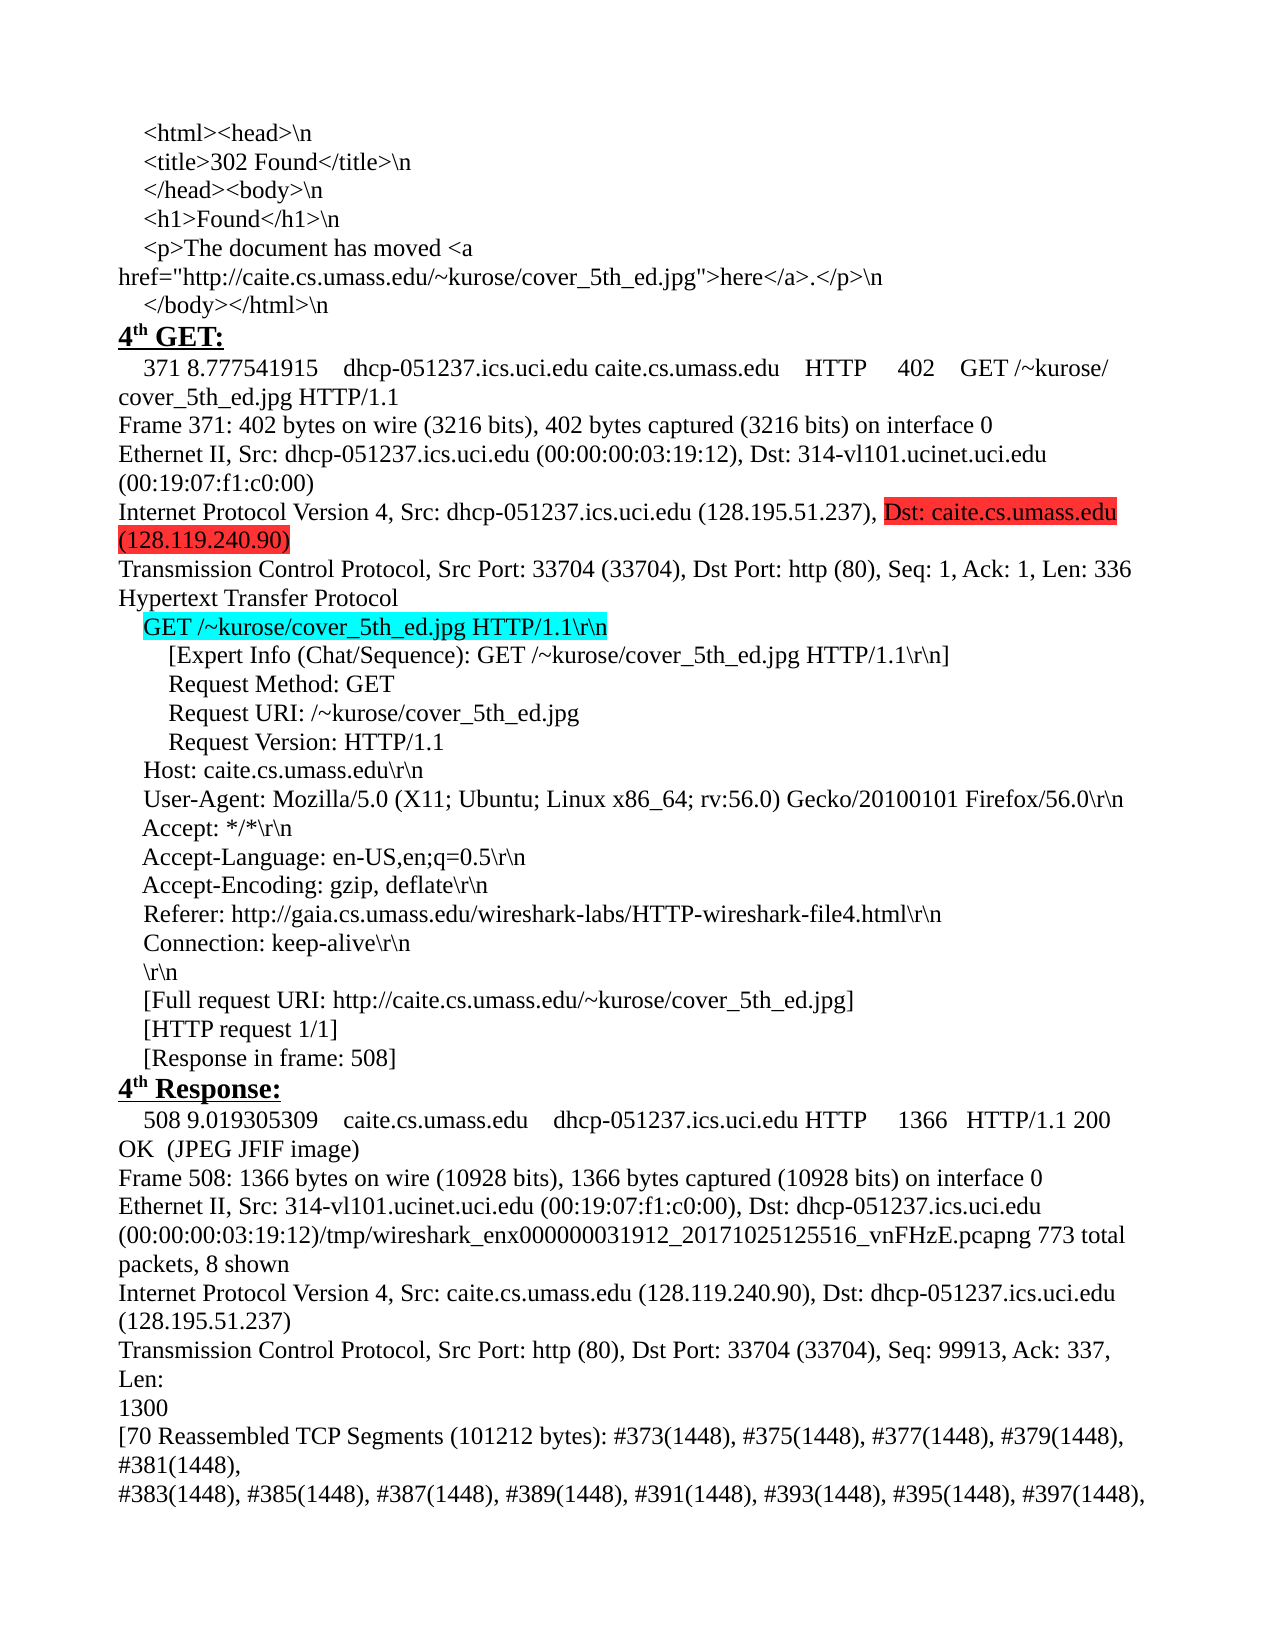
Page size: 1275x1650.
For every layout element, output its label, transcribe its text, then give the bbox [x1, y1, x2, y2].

text Accept-Encoding: gzip, deflate\r\n [118, 870, 1157, 899]
text Transmission Control Protocol, Src Port: 33704 (33704), Dst Port: http (80), Seq: 1, Ack: 1, Len: 336 [118, 554, 1157, 583]
text 1300 [118, 1393, 1157, 1421]
text User-Agent: Mozilla/5.0 (X11; Ubuntu; Linux x86_64; rv:56.0) Gecko/20100101 Firefox/56.0\r\n [118, 784, 1157, 813]
text GET /~kurose/cover_5th_ed.jpg HTTP/1.1\r\n [118, 612, 1157, 640]
text Accept-Language: en-US,en;q=0.5\r\n [118, 842, 1157, 870]
text [Full request URI: http://caite.cs.umass.edu/~kurose/cover_5th_ed.jpg] [118, 985, 1157, 1014]
text Request URI: /~kurose/cover_5th_ed.jpg [118, 698, 1157, 727]
text Referer: http://gaia.cs.umass.edu/wireshark-labs/HTTP-wireshark-file4.html\r\n [118, 899, 1157, 928]
text </head><body>\n [118, 176, 1157, 204]
text Frame 371: 402 bytes on wire (3216 bits), 402 bytes captured (3216 bits) on interface 0 [118, 410, 1157, 439]
text <title>302 Found</title>\n [118, 147, 1157, 176]
text 508 9.019305309 caite.cs.umass.edu dhcp-051237.ics.uci.edu HTTP 1366 HTTP/1.1 200 [118, 1105, 1157, 1134]
text Host: caite.cs.umass.edu\r\n [118, 755, 1157, 784]
text 4th GET: [118, 319, 1157, 353]
text </body></html>\n [118, 291, 1157, 319]
text <h1>Found</h1>\n [118, 204, 1157, 233]
text <html><head>\n [118, 118, 1157, 147]
text \r\n [118, 957, 1157, 985]
text Accept: */*\r\n [118, 813, 1157, 842]
text (00:19:07:f1:c0:00) [118, 468, 1157, 497]
text [Response in frame: 508] 4th Response: [118, 1043, 1157, 1105]
text (128.119.240.90) [118, 525, 1157, 554]
text Connection: keep-alive\r\n [118, 928, 1157, 957]
text (00:00:00:03:19:12)/tmp/wireshark_enx000000031912_20171025125516_vnFHzE.pcapng 773 total packets, 8 shown [118, 1220, 1157, 1278]
text Transmission Control Protocol, Src Port: http (80), Dst Port: 33704 (33704), Seq: 99913, Ack: 337, Len: [118, 1335, 1157, 1393]
text <p>The document has moved <a href="http://caite.cs.umass.edu/~kurose/cover_5th_ed.jpg">here</a>.</p>\n [118, 233, 1157, 291]
text Ethernet II, Src: dhcp-051237.ics.uci.edu (00:00:00:03:19:12), Dst: 314-vl101.ucinet.uci.edu [118, 439, 1157, 468]
text (128.195.51.237) [118, 1306, 1157, 1335]
text OK (JPEG JFIF image) [118, 1134, 1157, 1163]
text cover_5th_ed.jpg HTTP/1.1 [118, 382, 1157, 410]
text [70 Reassembled TCP Segments (101212 bytes): #373(1448), #375(1448), #377(1448), #379(1448), #381(1448), [118, 1421, 1157, 1479]
text 371 8.777541915 dhcp-051237.ics.uci.edu caite.cs.umass.edu HTTP 402 GET /~kurose/ [118, 353, 1157, 382]
text Request Method: GET [118, 669, 1157, 698]
text Hypertext Transfer Protocol [118, 583, 1157, 612]
text [HTTP request 1/1] [118, 1014, 1157, 1043]
text [Expert Info (Chat/Sequence): GET /~kurose/cover_5th_ed.jpg HTTP/1.1\r\n] [118, 640, 1157, 669]
text Internet Protocol Version 4, Src: dhcp-051237.ics.uci.edu (128.195.51.237), Dst: caite.cs.umass.edu [118, 497, 1157, 525]
text Request Version: HTTP/1.1 [118, 727, 1157, 755]
text Internet Protocol Version 4, Src: caite.cs.umass.edu (128.119.240.90), Dst: dhcp-051237.ics.uci.edu [118, 1278, 1157, 1306]
text Ethernet II, Src: 314-vl101.ucinet.uci.edu (00:19:07:f1:c0:00), Dst: dhcp-051237.ics.uci.edu [118, 1191, 1157, 1220]
text #383(1448), #385(1448), #387(1448), #389(1448), #391(1448), #393(1448), #395(1448), #397(1448), [118, 1479, 1157, 1508]
text Frame 508: 1366 bytes on wire (10928 bits), 1366 bytes captured (10928 bits) on interface 0 [118, 1163, 1157, 1191]
